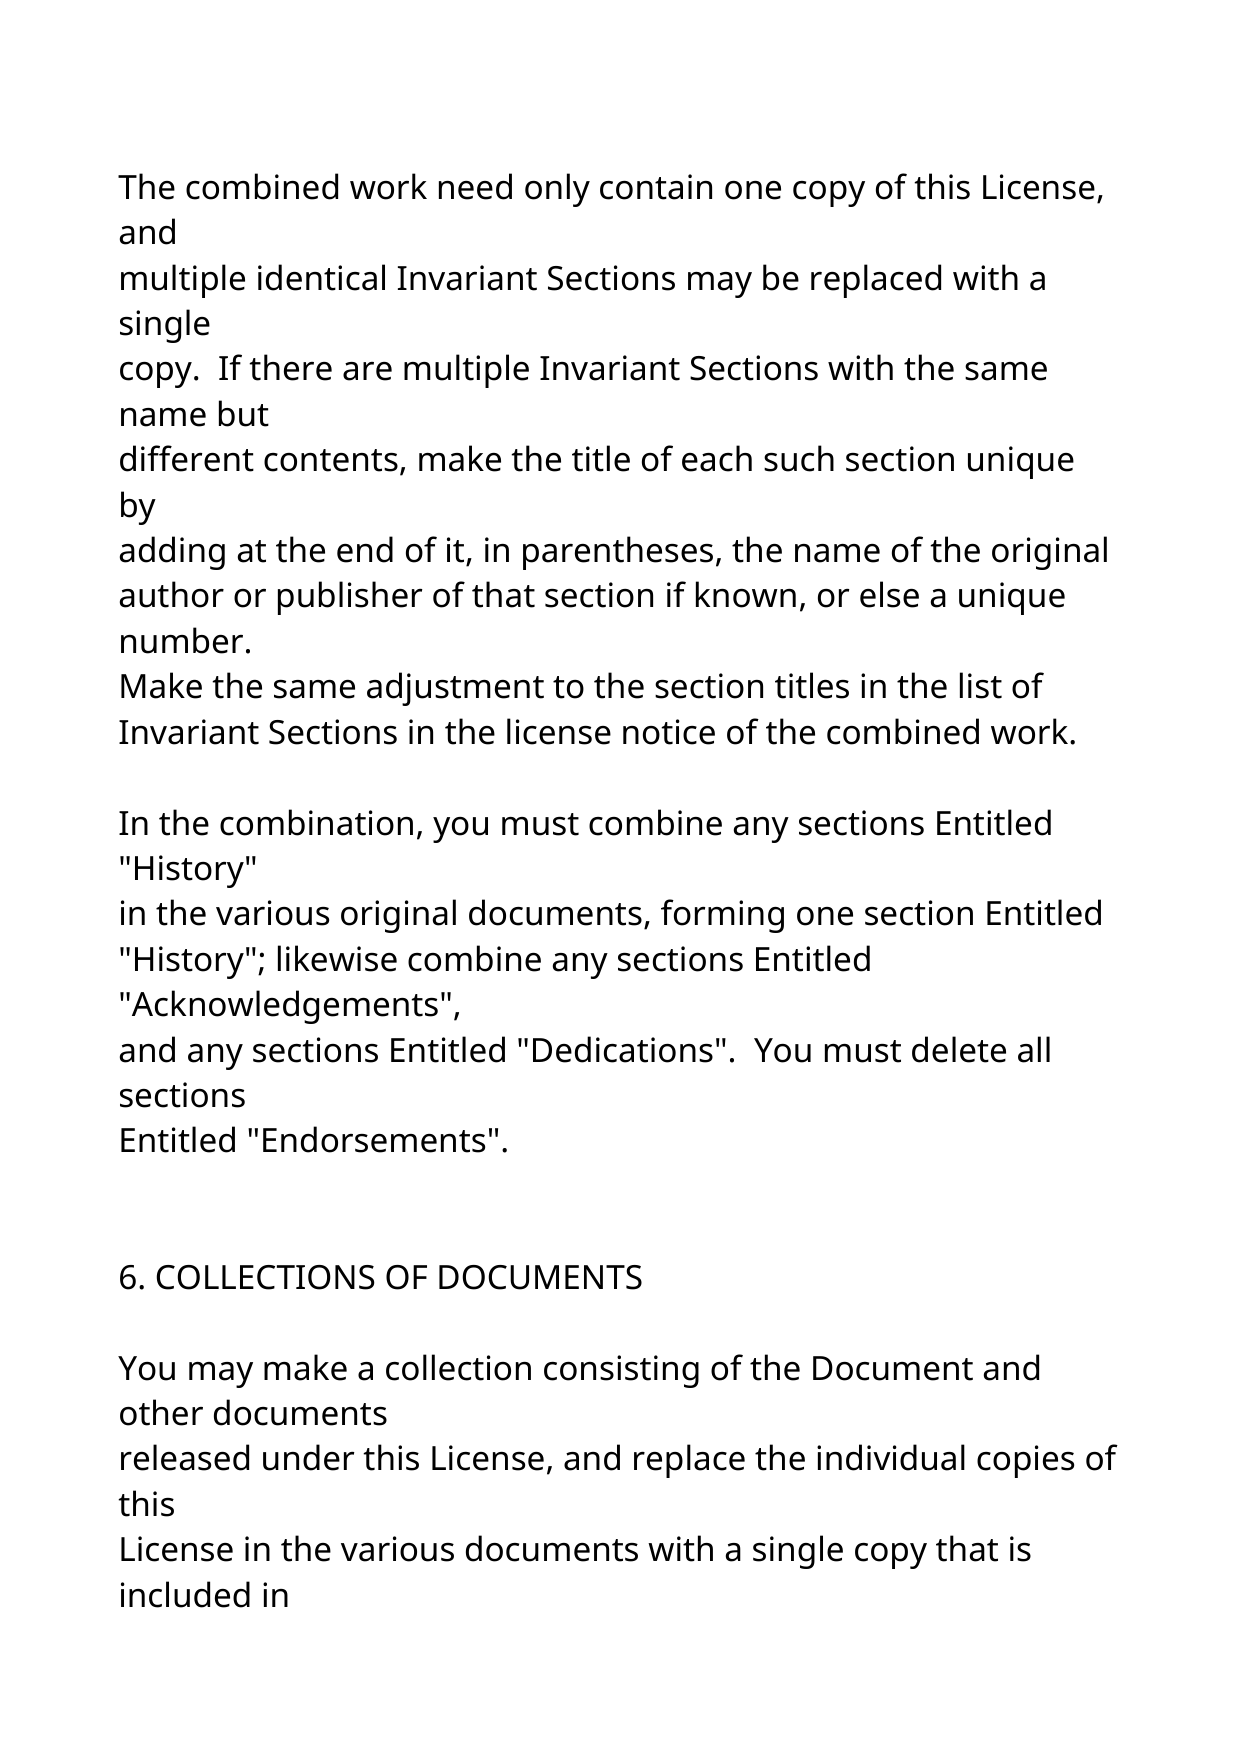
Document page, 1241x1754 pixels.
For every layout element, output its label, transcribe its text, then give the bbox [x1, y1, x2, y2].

text adding at the end of it, in parentheses, the name of the original [118, 527, 1122, 572]
text in the various original documents, forming one section Entitled [118, 890, 1122, 936]
text Make the same adjustment to the section titles in the list of [118, 663, 1122, 708]
text different contents, make the title of each such section unique by [118, 436, 1122, 527]
text Entitled "Endorsements". [118, 1117, 1122, 1163]
text In the combination, you must combine any sections Entitled "History" [118, 799, 1122, 890]
text You may make a collection consisting of the Document and other documents [118, 1344, 1122, 1435]
text 6. COLLECTIONS OF DOCUMENTS [118, 1253, 1122, 1299]
text multiple identical Invariant Sections may be replaced with a single [118, 254, 1122, 345]
text released under this License, and replace the individual copies of this [118, 1435, 1122, 1526]
text License in the various documents with a single copy that is included in [118, 1526, 1122, 1617]
text The combined work need only contain one copy of this License, and [118, 163, 1122, 254]
text and any sections Entitled "Dedications". You must delete all sections [118, 1026, 1122, 1117]
text "History"; likewise combine any sections Entitled "Acknowledgements", [118, 936, 1122, 1026]
text Invariant Sections in the license notice of the combined work. [118, 708, 1122, 754]
text author or publisher of that section if known, or else a unique number. [118, 572, 1122, 663]
text copy. If there are multiple Invariant Sections with the same name but [118, 345, 1122, 436]
